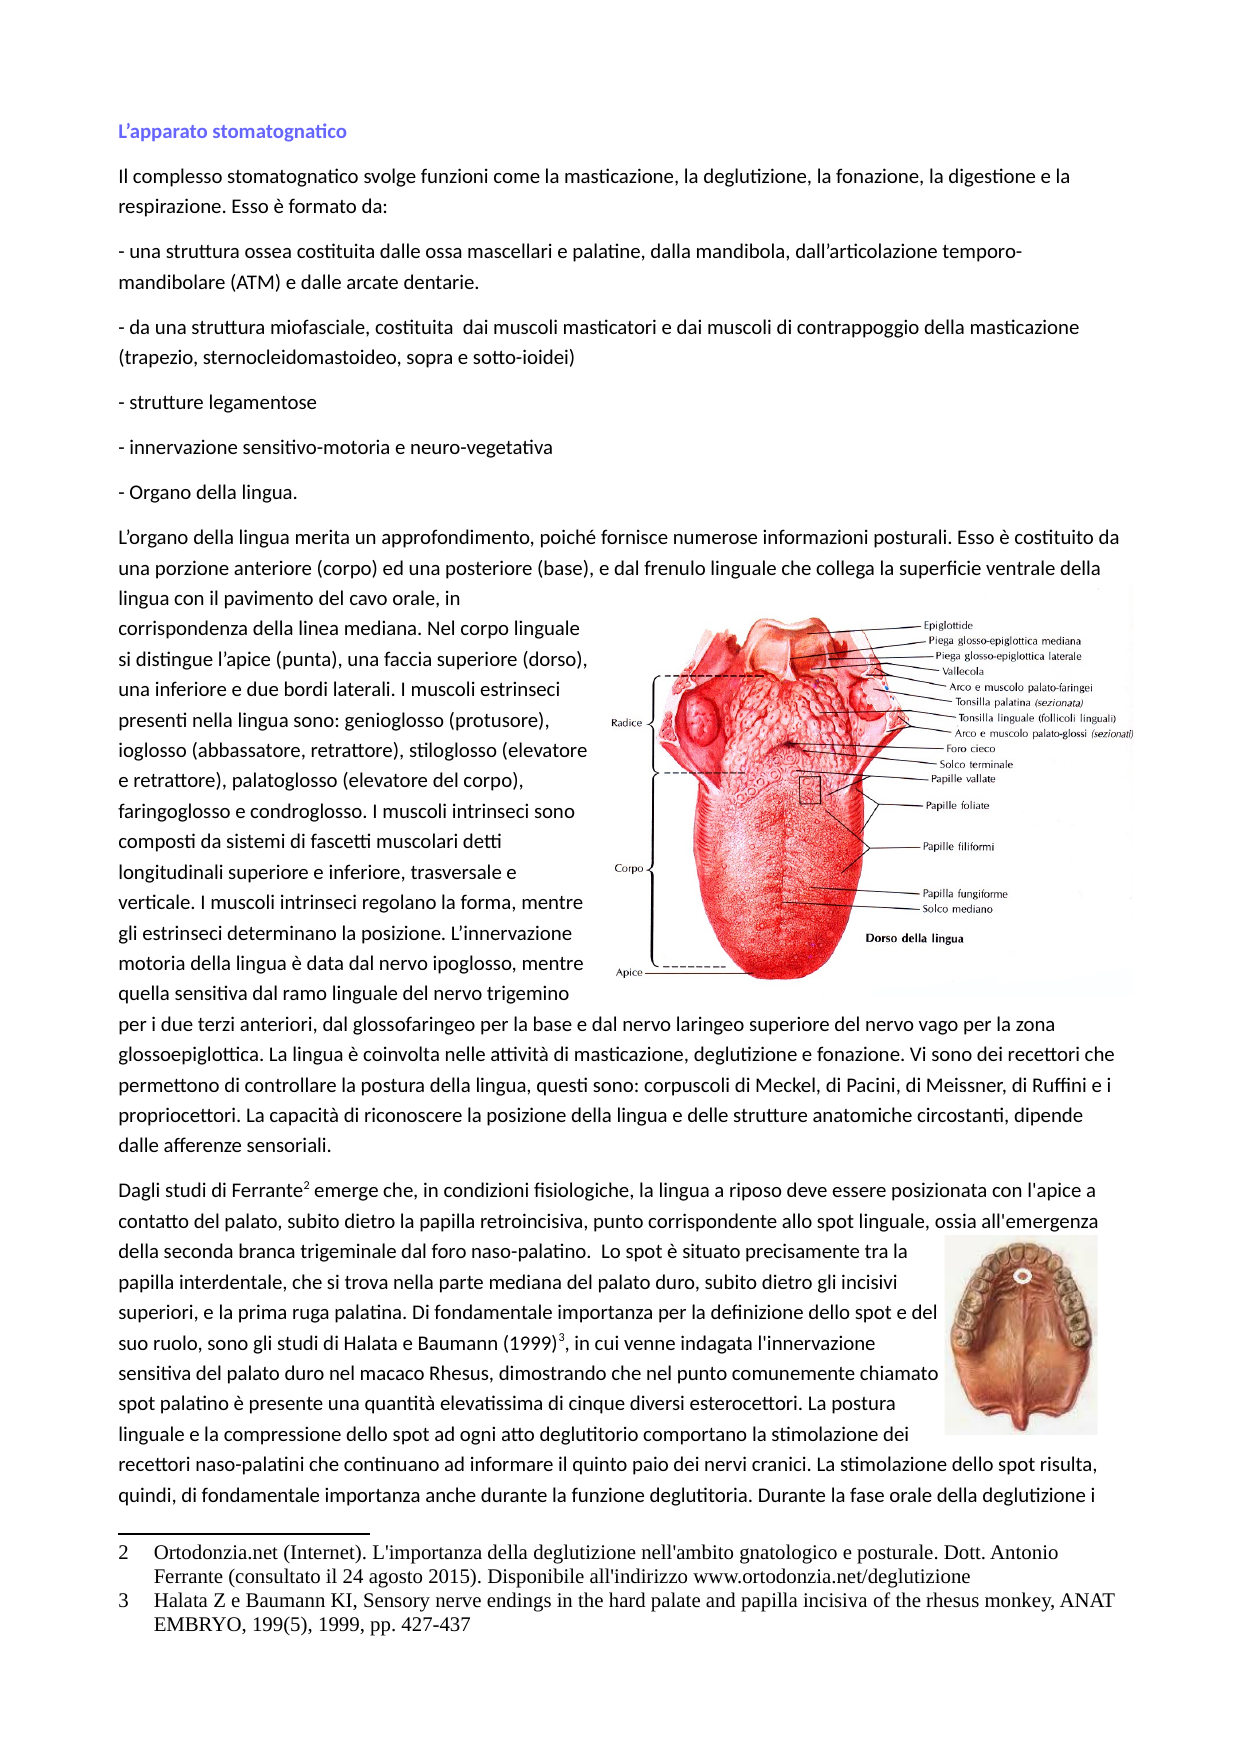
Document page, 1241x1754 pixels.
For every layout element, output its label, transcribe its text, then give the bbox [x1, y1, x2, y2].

text Ortodonzia.net (Internet). L'importanza della deglutizione nell'ambito gnatologico e posturale. Dott. Antonio Ferrante (consultato il 24 agosto 2015). Disponibile all'indirizzo www.ortodonzia.net/deglutizione [118, 1539, 1122, 1588]
text - una struttura ossea costituita dalle ossa mascellari e palatine, dalla mandibola, dall’articolazione temporo-mandibolare (ATM) e dalle arcate dentarie. [118, 238, 1122, 294]
picture [944, 1235, 1098, 1435]
text - innervazione sensitivo-motoria e neuro-vegetativa [118, 434, 1122, 460]
text - strutture legamentose [118, 389, 1122, 415]
picture [593, 584, 1134, 996]
text - Organo della lingua. [118, 479, 1122, 505]
text L’apparato stomatognatico [118, 118, 1122, 143]
text L’organo della lingua merita un approfondimento, poiché fornisce numerose informazioni posturali. Esso è costituito da una porzione anteriore (corpo) ed una posteriore (base), e dal frenulo linguale che collega la superficie ventrale della lingua con il pavimento del cavo orale, in corrispondenza della linea mediana. Nel corpo linguale si distingue l’apice (punta), una faccia superiore (dorso), una inferiore e due bordi laterali. I muscoli estrinseci presenti nella lingua sono: genioglosso (protusore), ioglosso (abbassatore, retrattore), stiloglosso (elevatore e retrattore), palatoglosso (elevatore del corpo), faringoglosso e condroglosso. I muscoli intrinseci sono composti da sistemi di fascetti muscolari detti longitudinali superiore e inferiore, trasversale e verticale. I muscoli intrinseci regolano la forma, mentre gli estrinseci determinano la posizione. L’innervazione motoria della lingua è data dal nervo ipoglosso, mentre quella sensitiva dal ramo linguale del nervo trigemino per i due terzi anteriori, dal glossofaringeo per la base e dal nervo laringeo superiore del nervo vago per la zona glossoepiglottica. La lingua è coinvolta nelle attività di masticazione, deglutizione e fonazione. Vi sono dei recettori che permettono di controllare la postura della lingua, questi sono: corpuscoli di Meckel, di Pacini, di Meissner, di Ruffini e i propriocettori. La capacità di riconoscere la posizione della lingua e delle strutture anatomiche circostanti, dipende dalle afferenze sensoriali. [118, 524, 1122, 1158]
text Il complesso stomatognatico svolge funzioni come la masticazione, la deglutizione, la fonazione, la digestione e la respirazione. Esso è formato da: [118, 163, 1122, 219]
text Dagli studi di Ferrante emerge che, in condizioni fisiologiche, la lingua a riposo deve essere posizionata con l'apice a contatto del palato, subito dietro la papilla retroincisiva, punto corrispondente allo spot linguale, ossia all'emergenza della seconda branca trigeminale dal foro naso-palatino. Lo spot è situato precisamente tra la papilla interdentale, che si trova nella parte mediana del palato duro, subito dietro gli incisivi superiori, e la prima ruga palatina. Di fondamentale importanza per la definizione dello spot e del suo ruolo, sono gli studi di Halata e Baumann (1999), in cui venne indagata l'innervazione sensitiva del palato duro nel macaco Rhesus, dimostrando che nel punto comunemente chiamato spot palatino è presente una quantità elevatissima di cinque diversi esterocettori. La postura linguale e la compressione dello spot ad ogni atto deglutitorio comportano la stimolazione dei recettori naso-palatini che continuano ad informare il quinto paio dei nervi cranici. La stimolazione dello spot risulta, quindi, di fondamentale importanza anche durante la funzione deglutitoria. Durante la fase orale della deglutizione i [118, 1178, 1122, 1507]
text Halata Z e Baumann KI, Sensory nerve endings in the hard palate and papilla incisiva of the rhesus monkey, ANAT EMBRYO, 199(5), 1999, pp. 427-437 [118, 1588, 1122, 1636]
text - da una struttura miofasciale, costituita dai muscoli masticatori e dai muscoli di contrappoggio della masticazione (trapezio, sternocleidomastoideo, sopra e sotto-ioidei) [118, 314, 1122, 370]
